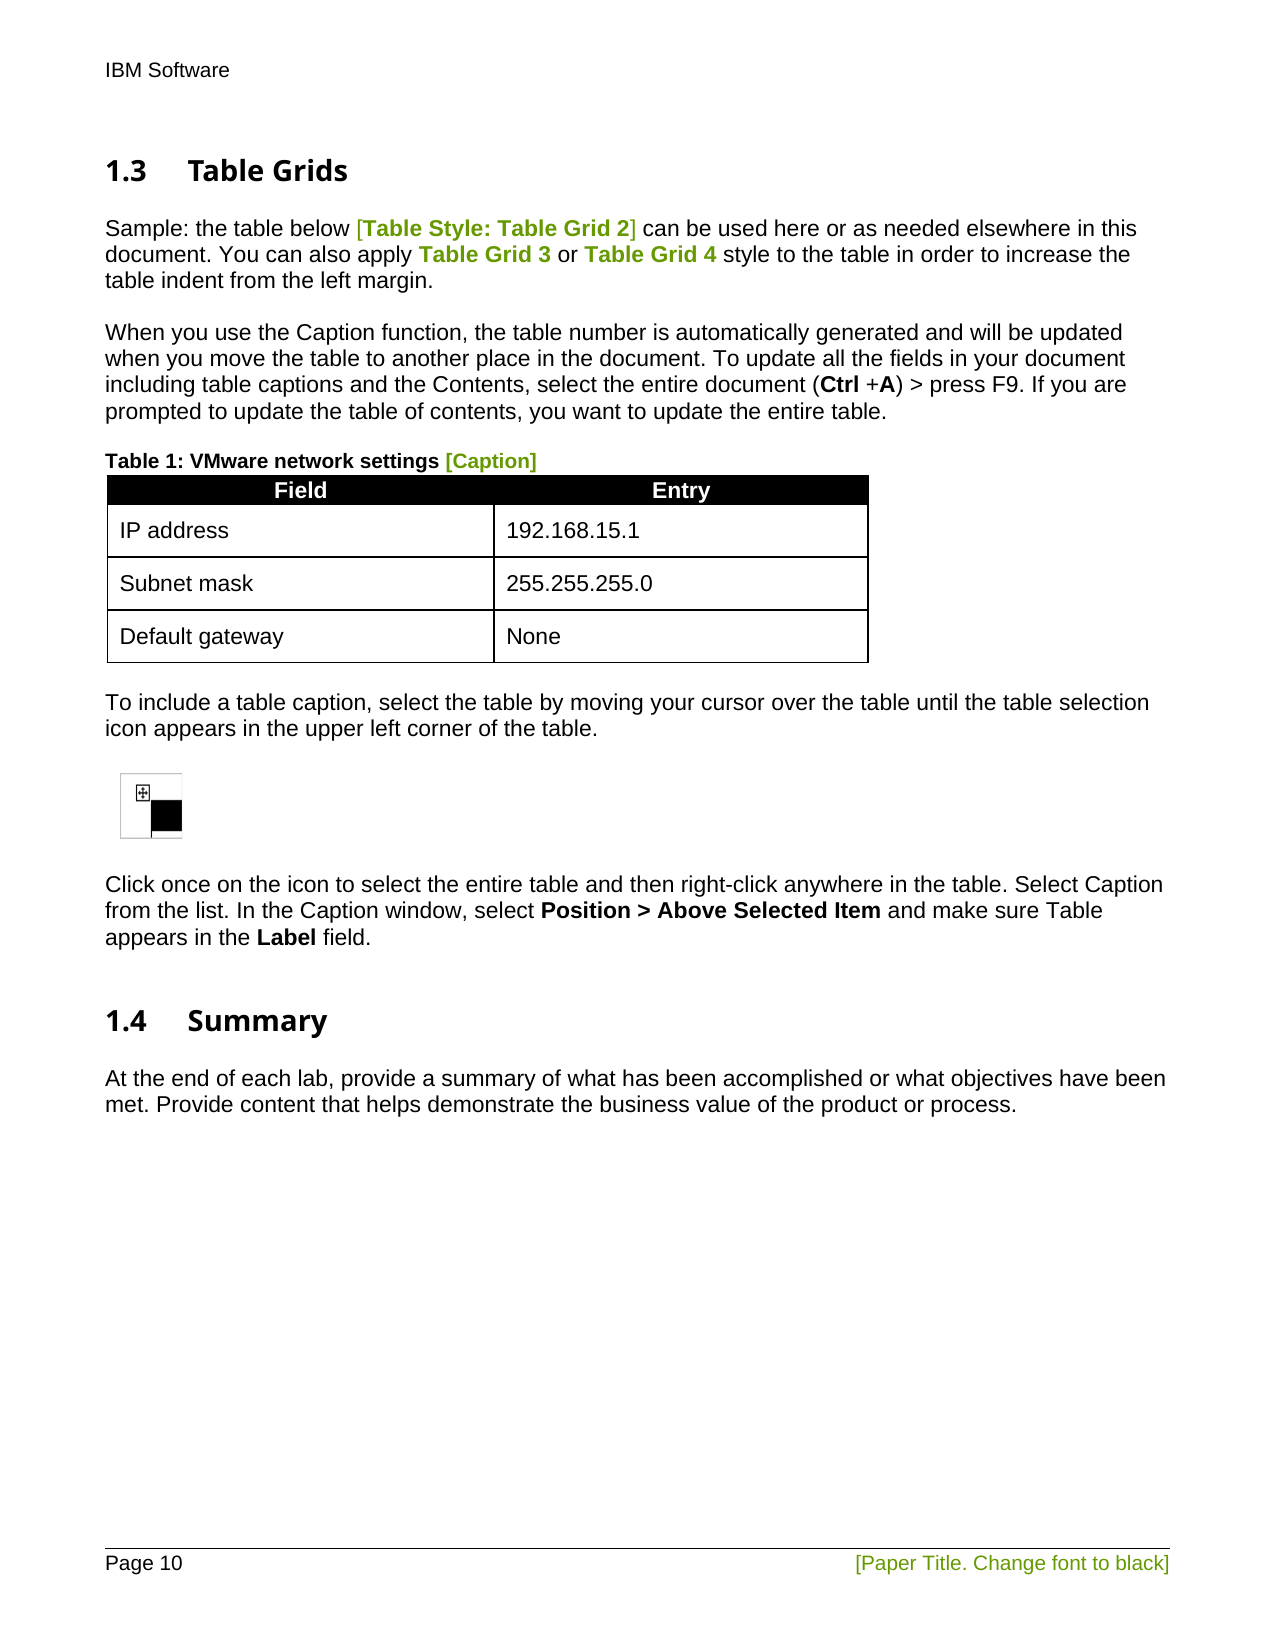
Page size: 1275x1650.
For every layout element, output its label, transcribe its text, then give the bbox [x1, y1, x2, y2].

table_cell None [495, 611, 867, 662]
table_header Field [108, 477, 493, 503]
subtitle Table Grids [105, 150, 1170, 190]
table_cell IP address [108, 505, 493, 556]
text Click once on the icon to select the entire table and then right-click anywhere in the table. Select Caption from the list. In the Caption window, select Position > Above Selected Item and make sure Table appears in the Label field. [105, 871, 1170, 950]
table_header Entry [495, 477, 867, 503]
table_cell 192.168.15.1 [495, 505, 867, 556]
text At the end of each lab, provide a summary of what has been accomplished or what objectives have been met. Provide content that helps demonstrate the business value of the product or process. [105, 1064, 1170, 1117]
text Table 1: VMware network settings [Caption] [105, 449, 1170, 473]
table_cell 255.255.255.0 [495, 558, 867, 609]
table_cell Subnet mask [108, 558, 493, 609]
text Sample: the table below [Table Style: Table Grid 2] can be used here or as needed elsewhere in this document. You can also apply Table Grid 3 or Table Grid 4 style to the table in order to increase the table indent from the left margin. [105, 215, 1170, 294]
text When you use the Caption function, the table number is automatically generated and will be updated when you move the table to another place in the document. To update all the fields in your document including table captions and the Contents, select the entire document (Ctrl +A) > press F9. If you are prompted to update the table of contents, you want to update the entire table. [105, 319, 1170, 424]
table_cell Default gateway [108, 611, 493, 662]
text To include a table caption, select the table by moving your cursor over the table until the table selection icon appears in the upper left corner of the table. [105, 688, 1170, 741]
picture [120, 773, 183, 839]
subtitle Summary [105, 1000, 1170, 1039]
